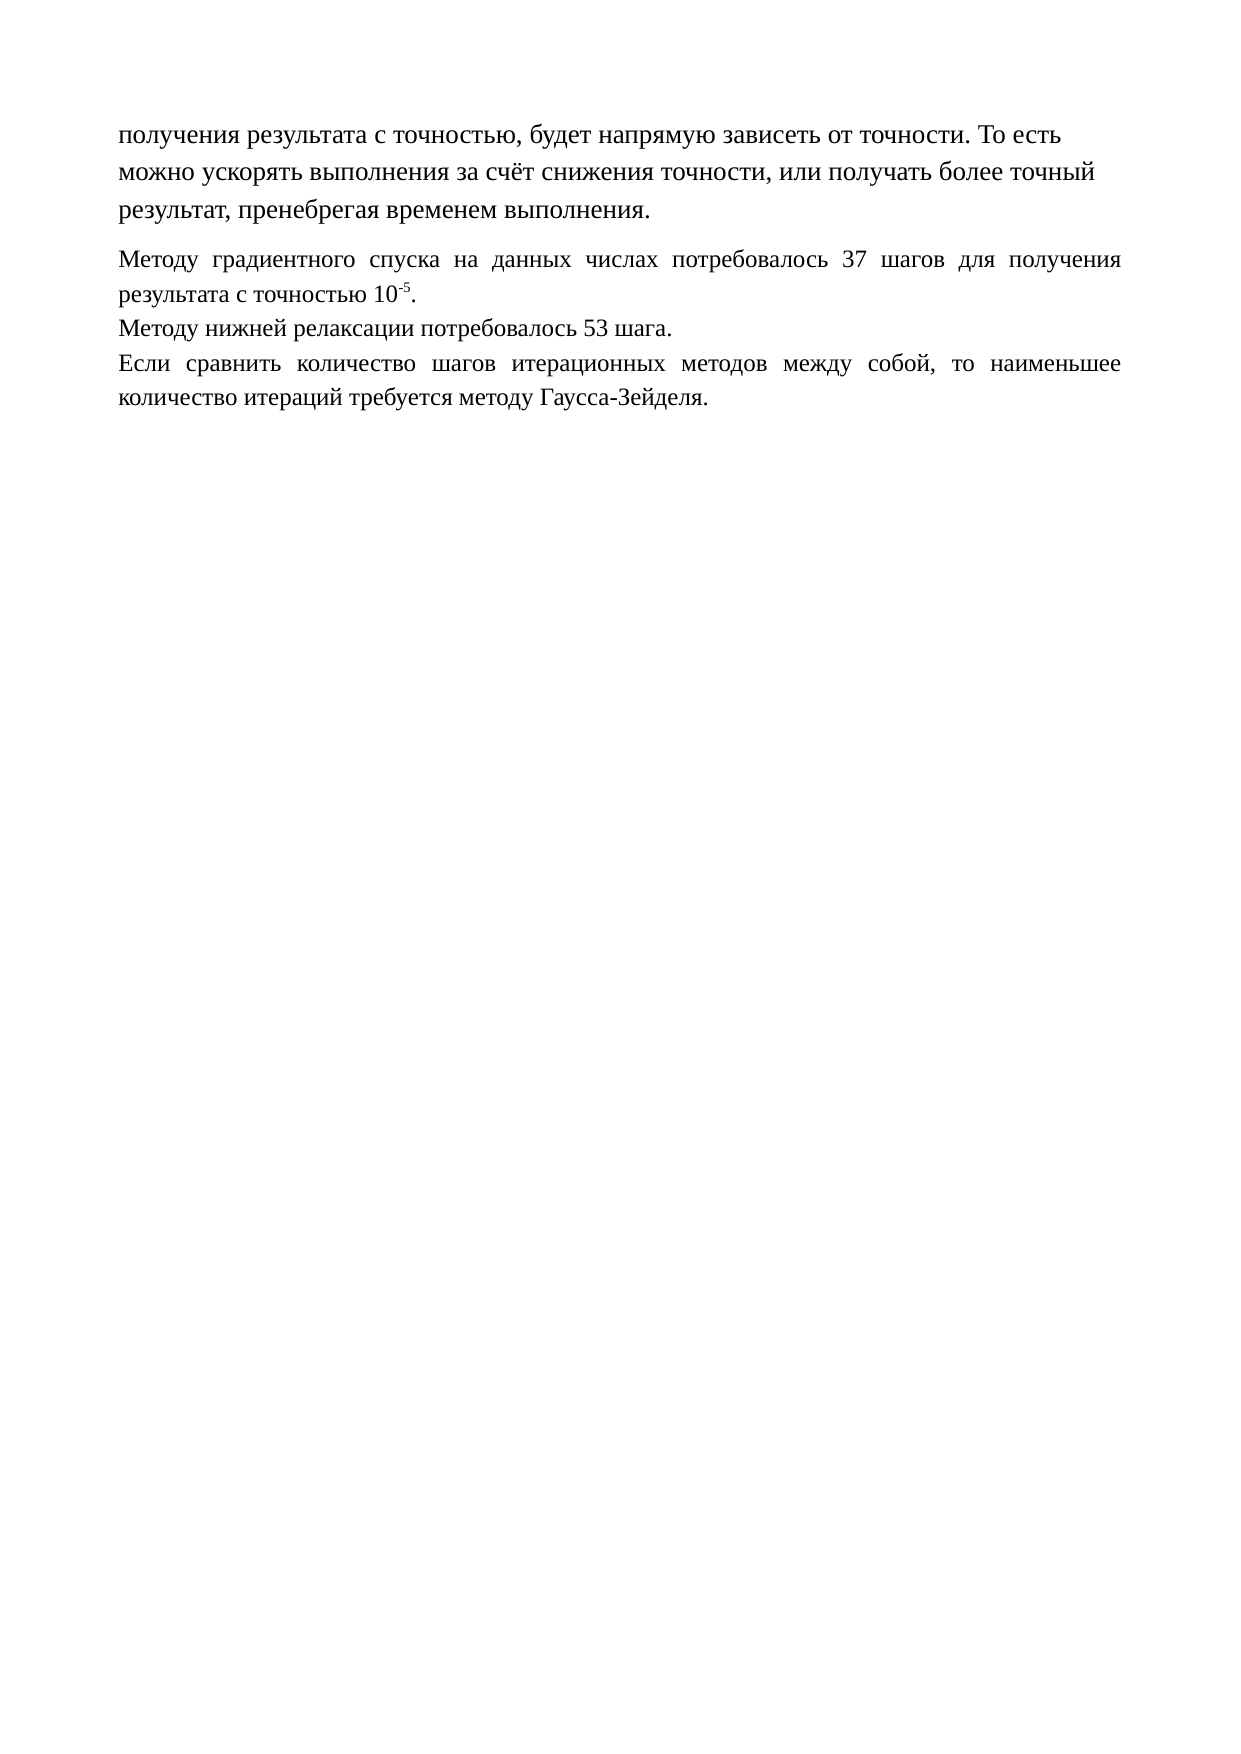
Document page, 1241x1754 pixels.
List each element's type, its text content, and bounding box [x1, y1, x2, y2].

text получения результата с точностью, будет напрямую зависеть от точности. То есть можно ускорять выполнения за счёт снижения точности, или получать более точный результат, пренебрегая временем выполнения. [118, 118, 1122, 224]
text Если сравнить количество шагов итерационных методов между собой, то наименьшее количество итераций требуется методу Гаусса-Зейделя. [118, 348, 1122, 411]
text Методу градиентного спуска на данных числах потребовалось 37 шагов для получения результата с точностью 10-5. [118, 244, 1122, 308]
text Методу нижней релаксации потребовалось 53 шага. [118, 313, 1122, 342]
